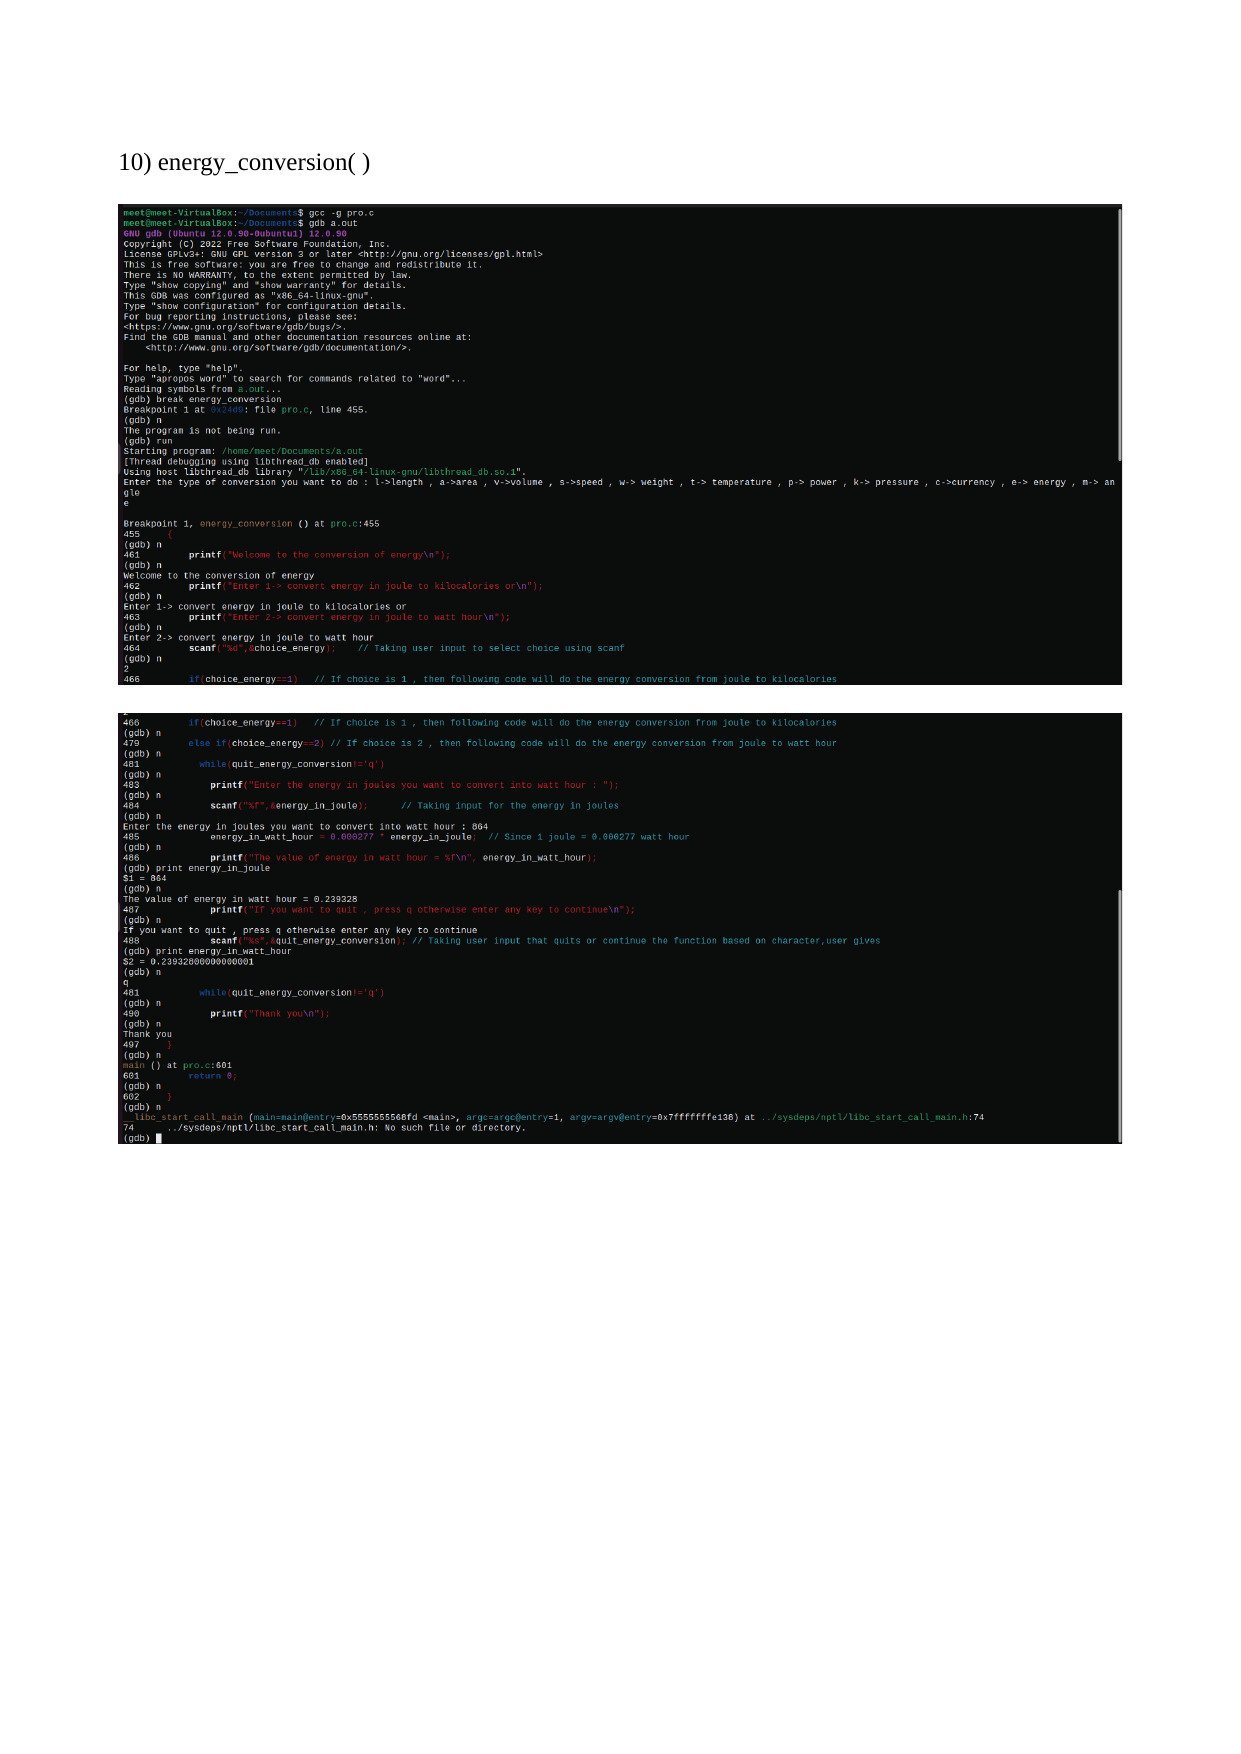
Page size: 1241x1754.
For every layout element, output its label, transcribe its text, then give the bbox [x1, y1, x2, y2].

picture [118, 204, 1123, 685]
picture [118, 713, 1123, 1144]
text 10) energy_conversion( ) [118, 147, 1122, 176]
